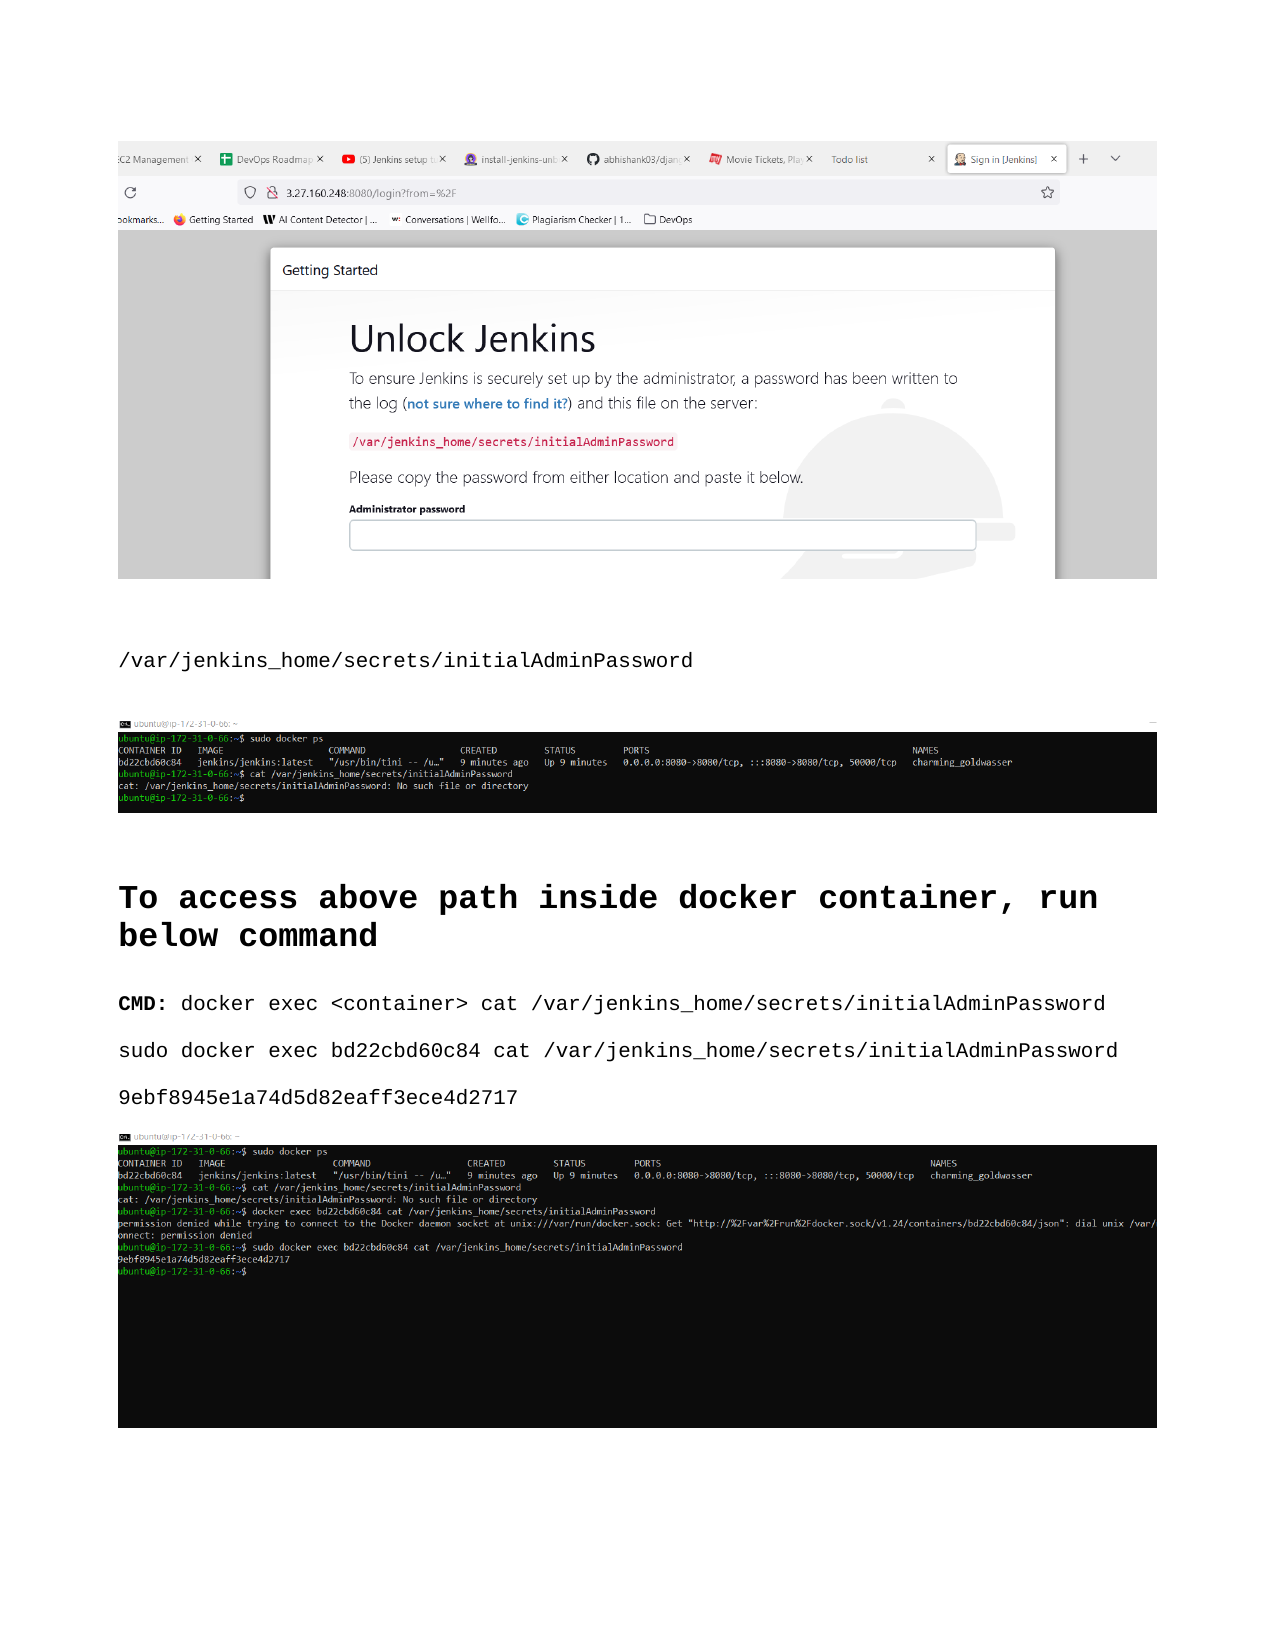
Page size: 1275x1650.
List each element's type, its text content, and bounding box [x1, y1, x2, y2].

picture [118, 141, 1157, 579]
picture [118, 721, 1157, 813]
text sudo docker exec bd22cbd60c84 cat /var/jenkins_home/secrets/initialAdminPassword [118, 1040, 1157, 1063]
text 9ebf8945e1a74d5d82eaff3ece4d2717 [118, 1087, 1157, 1111]
text /var/jenkins_home/secrets/initialAdminPassword [118, 650, 1157, 674]
subtitle To access above path inside docker container, run below command [118, 881, 1157, 956]
text CMD: docker exec <container> cat /var/jenkins_home/secrets/initialAdminPassword [118, 992, 1157, 1016]
picture [118, 1134, 1157, 1428]
